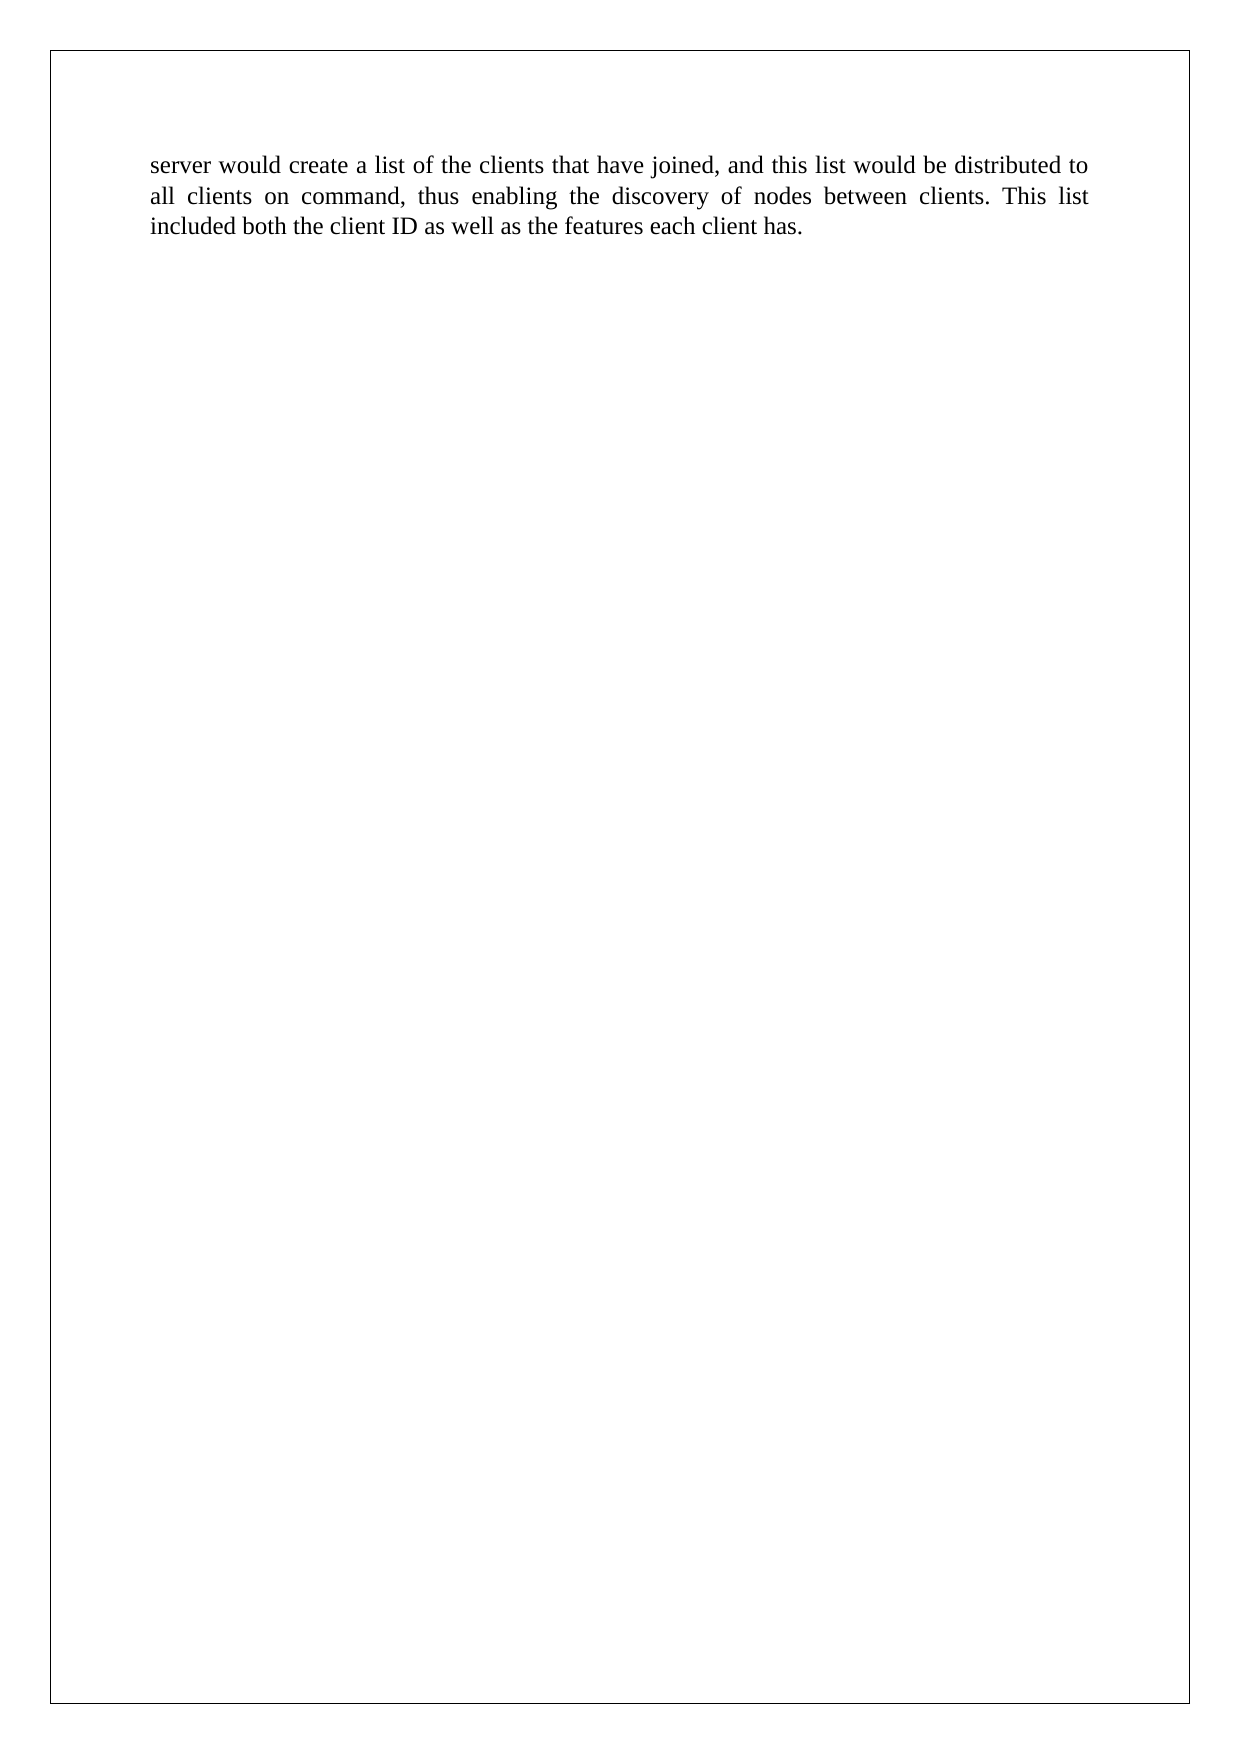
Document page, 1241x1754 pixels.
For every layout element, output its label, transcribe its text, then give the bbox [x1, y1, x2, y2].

text server would create a list of the clients that have joined, and this list would be distributed to all clients on command, thus enabling the discovery of nodes between clients. This list included both the client ID as well as the features each client has. [150, 150, 1090, 240]
